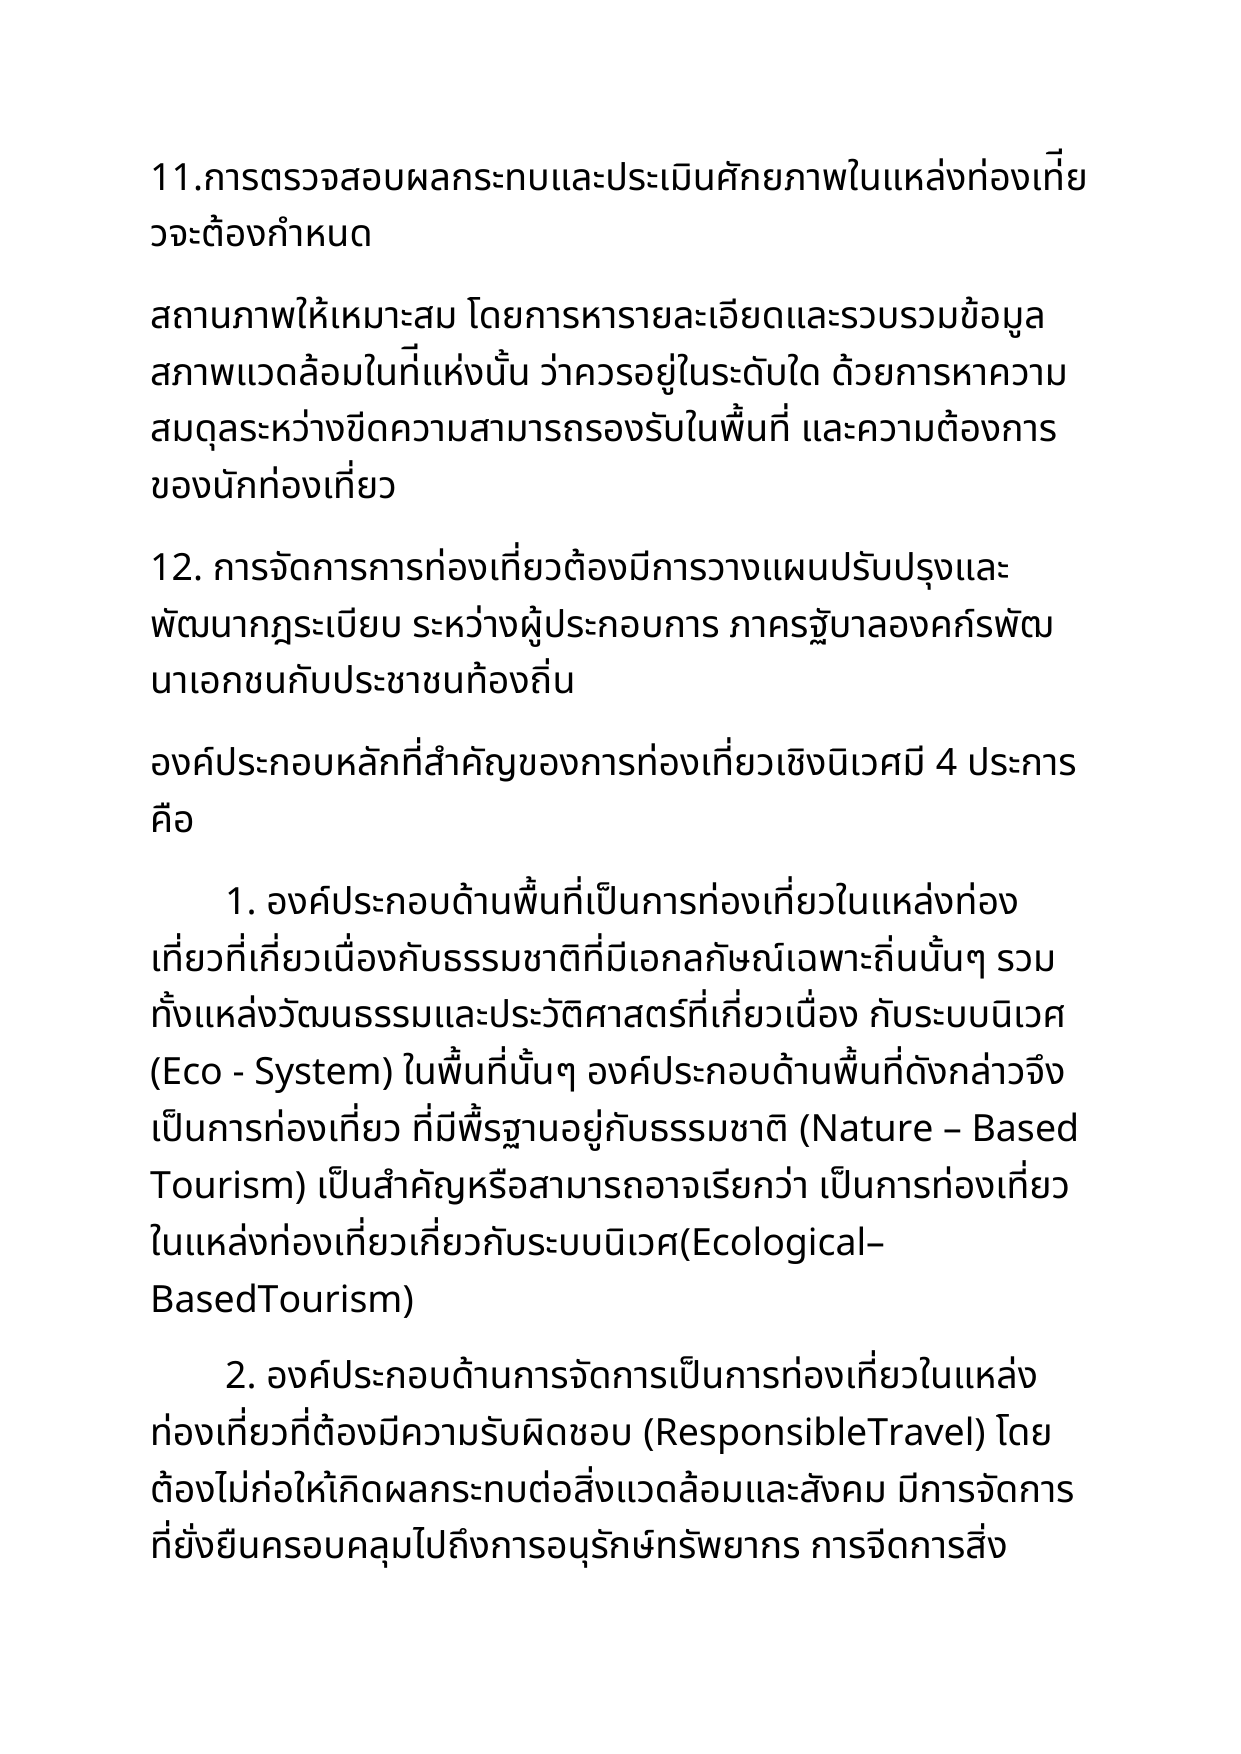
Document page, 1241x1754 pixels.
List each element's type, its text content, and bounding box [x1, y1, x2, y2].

text 11.การตรวจสอบผลกระทบและประเมินศักยภาพในแหล่งท่องเท่ียวจะต้องกำหนด [150, 150, 1090, 264]
text สถานภาพให้เหมาะสม โดยการหารายละเอียดและรวบรวมข้อมูลสภาพแวดล้อมในท่ีแห่งนั้น ว่าควรอยู่ในระดับใด ด้วยการหาความสมดุลระหว่างขีดความสามารถรองรับในพื้นที่ และความต้องการของนักท่องเที่ยว [150, 289, 1090, 515]
text 2. องค์ประกอบด้านการจัดการเป็นการท่องเที่ยวในแหล่งท่องเที่ยวที่ต้องมีความรับผิดชอบ (ResponsibleTravel) โดยต้องไม่ก่อใหเ้กิดผลกระทบต่อสิ่งแวดล้อมและสังคม มีการจัดการที่ยั่งยืนครอบคลุมไปถึงการอนุรักษ์ทรัพยากร การจีดการสิ่ง [150, 1348, 1090, 1576]
text 12. การจัดการการท่องเที่ยวต้องมีการวางแผนปรับปรุงและพัฒนากฎระเบียบ ระหว่างผู้ประกอบการ ภาครฐับาลองคก์รพัฒนาเอกชนกับประชาชนท้องถิ่น [150, 540, 1090, 711]
text องค์ประกอบหลักที่สำคัญของการท่องเที่ยวเชิงนิเวศมี 4 ประการ คือ [150, 736, 1090, 849]
text 1. องค์ประกอบด้านพื้นที่เป็นการท่องเที่ยวในแหล่งท่องเที่ยวที่เกี่ยวเนื่องกับธรรมชาติที่มีเอกลกัษณ์เฉพาะถิ่นนั้นๆ รวมทั้งแหล่งวัฒนธรรมและประวัติศาสตร์ที่เกี่ยวเนื่อง กับระบบนิเวศ (Eco - System) ในพื้นที่นั้นๆ องค์ประกอบด้านพื้นที่ดังกล่าวจึงเป็นการท่องเที่ยว ที่มีพื้รฐานอยู่กับธรรมชาติ (Nature – Based Tourism) เป็นสำคัญหรือสามารถอาจเรียกว่า เป็นการท่องเที่ยวในแหล่งท่องเที่ยวเกี่ยวกับระบบนิเวศ(Ecological–BasedTourism) [150, 874, 1090, 1323]
